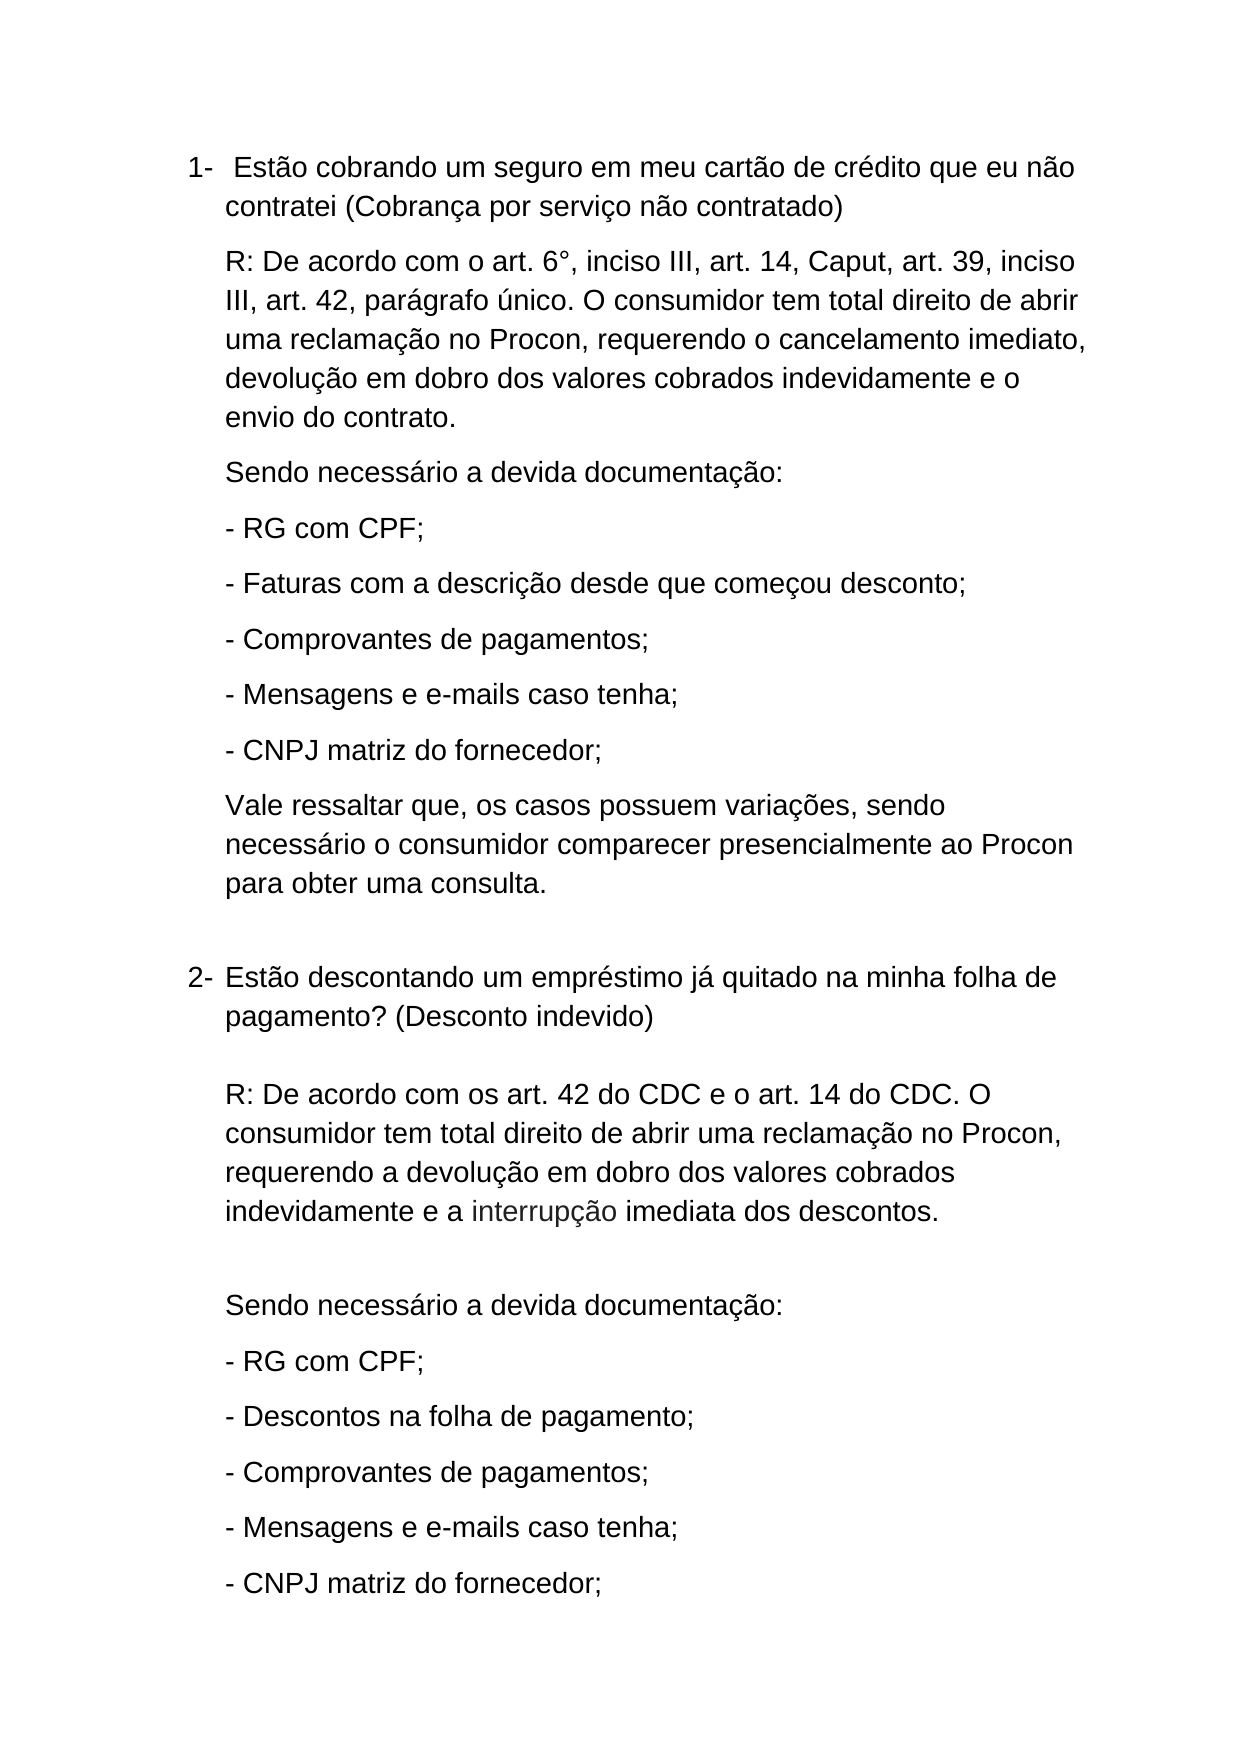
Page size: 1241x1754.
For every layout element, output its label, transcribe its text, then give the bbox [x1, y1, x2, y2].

list Estão descontando um empréstimo já quitado na minha folha de pagamento? (Desconto indevido) [187, 961, 1090, 1033]
text - Mensagens e e-mails caso tenha; [225, 1510, 1090, 1544]
text - Comprovantes de pagamentos; [225, 1454, 1090, 1488]
text - Faturas com a descrição desde que começou desconto; [225, 566, 1090, 600]
text Sendo necessário a devida documentação: [225, 1288, 1090, 1322]
text - RG com CPF; [225, 1343, 1090, 1377]
list Estão cobrando um seguro em meu cartão de crédito que eu não contratei (Cobrança por serviço não contratado) [187, 150, 1090, 222]
text R: De acordo com o art. 6°, inciso III, art. 14, Caput, art. 39, inciso III, art. 42, parágrafo único. O consumidor tem total direito de abrir uma reclamação no Procon, requerendo o cancelamento imediato, devolução em dobro dos valores cobrados indevidamente e o envio do contrato. [225, 244, 1090, 433]
text - Descontos na folha de pagamento; [225, 1399, 1090, 1433]
text - RG com CPF; [225, 511, 1090, 544]
text Vale ressaltar que, os casos possuem variações, sendo necessário o consumidor comparecer presencialmente ao Procon para obter uma consulta. [225, 788, 1090, 900]
text - CNPJ matriz do fornecedor; [225, 1566, 1090, 1599]
text Sendo necessário a devida documentação: [225, 455, 1090, 489]
text - Comprovantes de pagamentos; [225, 622, 1090, 655]
text - CNPJ matriz do fornecedor; [225, 733, 1090, 766]
list R: De acordo com os art. 42 do CDC e o art. 14 do CDC. O consumidor tem total direito de abrir uma reclamação no Procon, requerendo a devolução em dobro dos valores cobrados indevidamente e a interrupção imediata dos descontos. [225, 1077, 1090, 1227]
text - Mensagens e e-mails caso tenha; [225, 677, 1090, 711]
